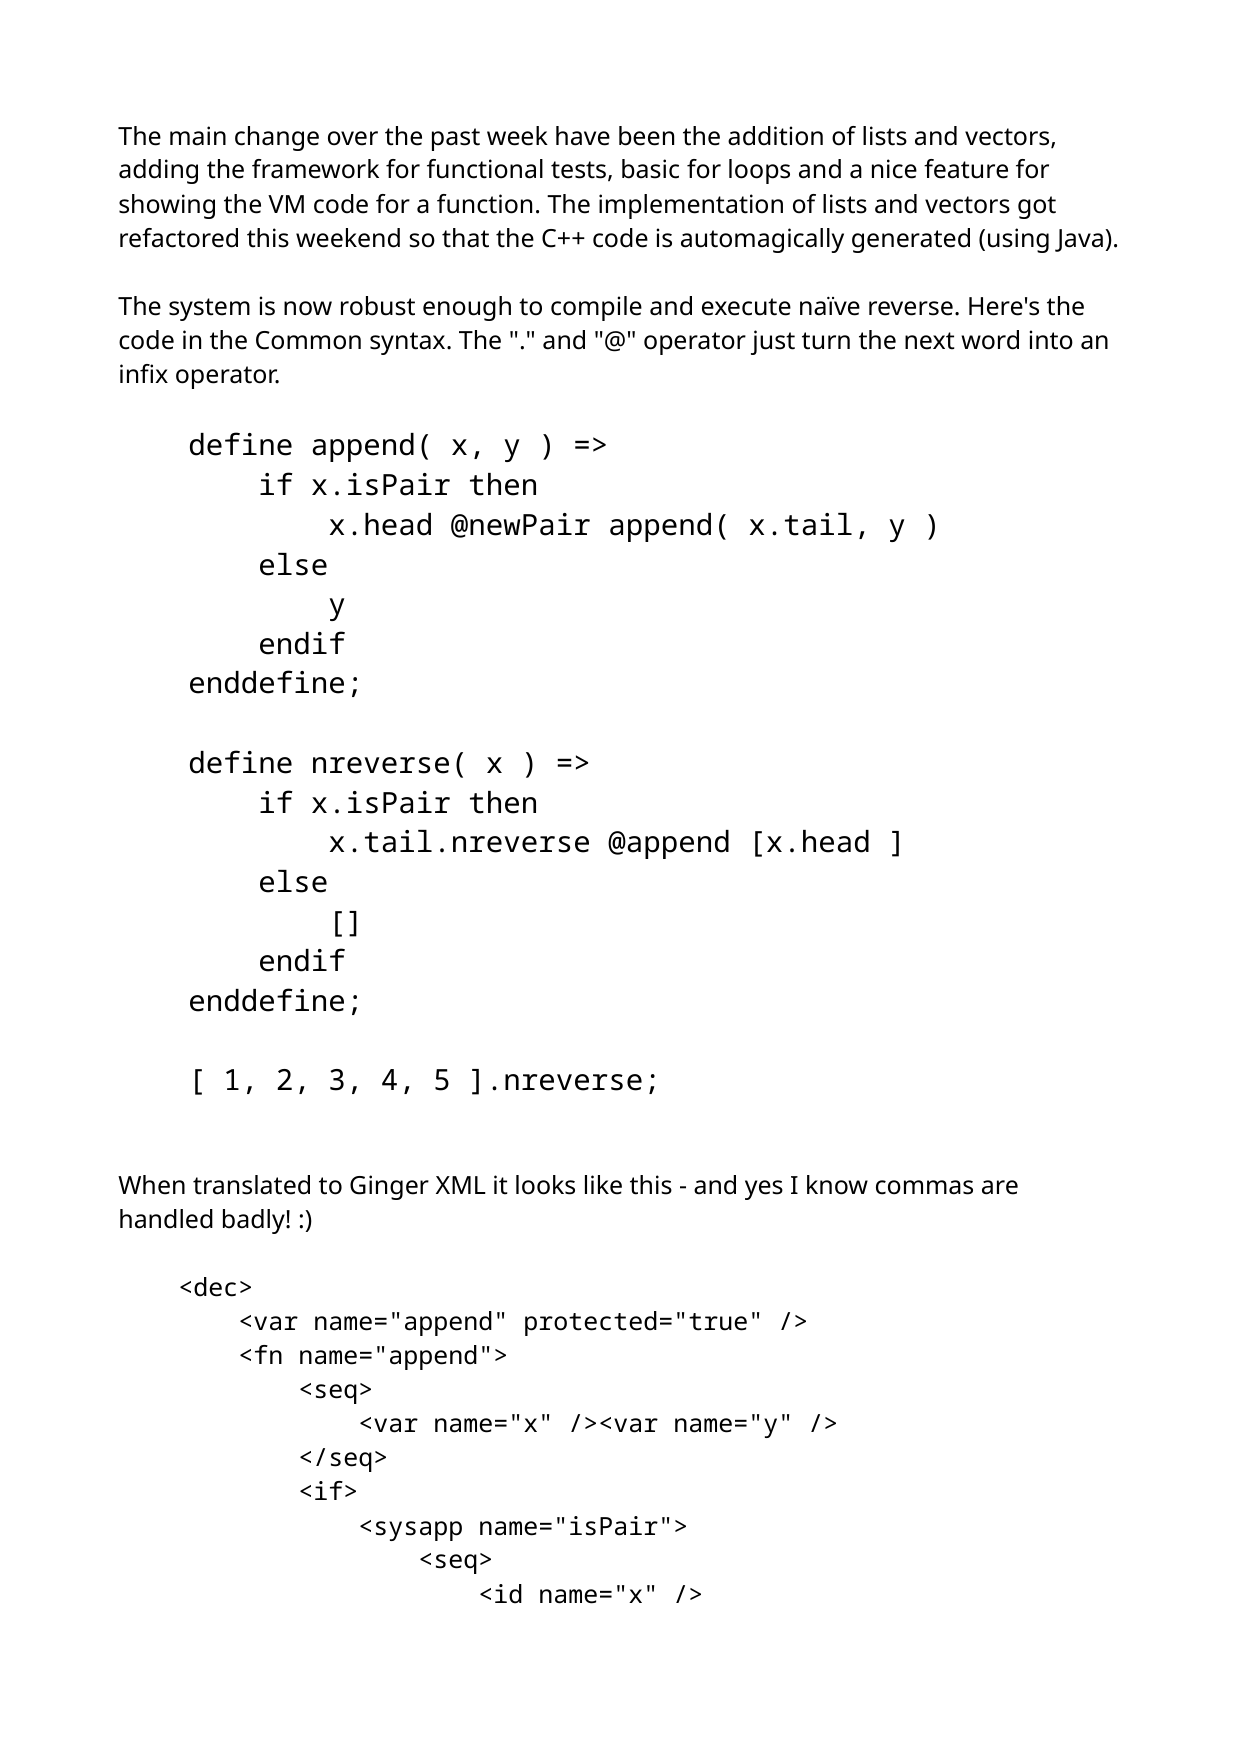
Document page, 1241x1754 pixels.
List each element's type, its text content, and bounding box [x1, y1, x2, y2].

text endif [118, 941, 1122, 980]
text <dec> [118, 1270, 1122, 1304]
text y [118, 583, 1122, 623]
text <seq> [118, 1542, 1122, 1576]
text define nreverse( x ) => [118, 742, 1122, 782]
text <fn name="append"> [118, 1338, 1122, 1372]
text <var name="append" protected="true" /> [118, 1304, 1122, 1338]
text endif [118, 623, 1122, 663]
text x.tail.nreverse @append [x.head ] [118, 822, 1122, 861]
text enddefine; [118, 663, 1122, 702]
text The main change over the past week have been the addition of lists and vectors, adding the framework for functional tests, basic for loops and a nice feature for showing the VM code for a function. The implementation of lists and vectors got refactored this weekend so that the C++ code is automagically generated (using Java). [118, 118, 1122, 254]
text <seq> [118, 1372, 1122, 1406]
text define append( x, y ) => [118, 425, 1122, 464]
text else [118, 544, 1122, 583]
text [ 1, 2, 3, 4, 5 ].nreverse; [118, 1060, 1122, 1099]
text <var name="x" /><var name="y" /> [118, 1406, 1122, 1440]
text [] [118, 901, 1122, 941]
text else [118, 861, 1122, 901]
text if x.isPair then [118, 782, 1122, 822]
text enddefine; [118, 980, 1122, 1020]
text x.head @newPair append( x.tail, y ) [118, 504, 1122, 544]
text </seq> [118, 1440, 1122, 1474]
text When translated to Ginger XML it looks like this - and yes I know commas are handled badly! :) [118, 1167, 1122, 1236]
text <if> [118, 1474, 1122, 1508]
text if x.isPair then [118, 464, 1122, 504]
text The system is now robust enough to compile and execute naïve reverse. Here's the code in the Common syntax. The "." and "@" operator just turn the next word into an infix operator. [118, 288, 1122, 391]
text <id name="x" /> [118, 1576, 1122, 1610]
text <sysapp name="isPair"> [118, 1508, 1122, 1542]
